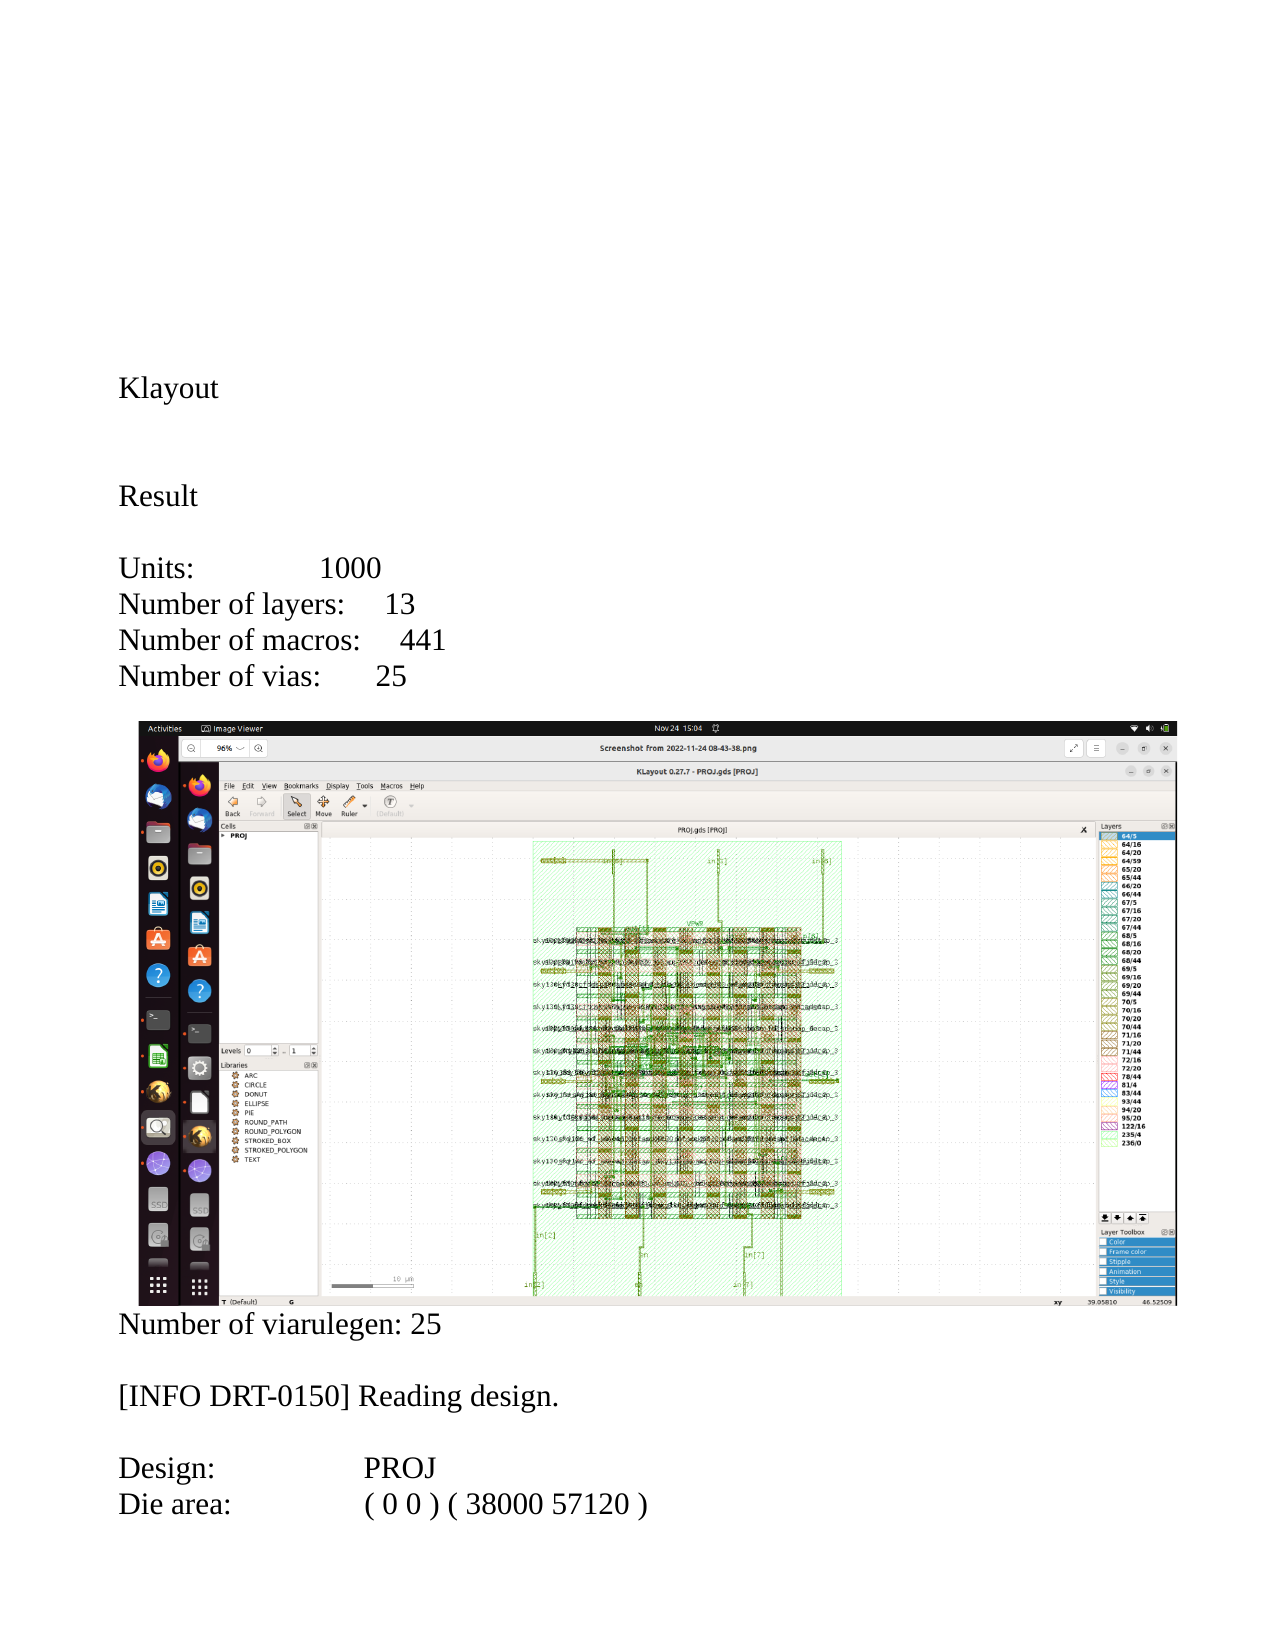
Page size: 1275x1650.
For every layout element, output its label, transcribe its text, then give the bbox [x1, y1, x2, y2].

text [INFO DRT-0150] Reading design. [118, 1377, 1157, 1413]
text Units: 1000 [118, 549, 1157, 585]
text Number of vias: 25 [118, 657, 1157, 693]
text Number of layers: 13 [118, 585, 1157, 621]
text Number of viarulegen: 25 [118, 693, 1157, 1341]
text Die area: ( 0 0 ) ( 38000 57120 ) [118, 1485, 1157, 1521]
text Result [118, 477, 1157, 513]
picture [138, 721, 1178, 1306]
text Klayout [118, 370, 1157, 406]
text Number of macros: 441 [118, 621, 1157, 657]
text Design: PROJ [118, 1449, 1157, 1485]
